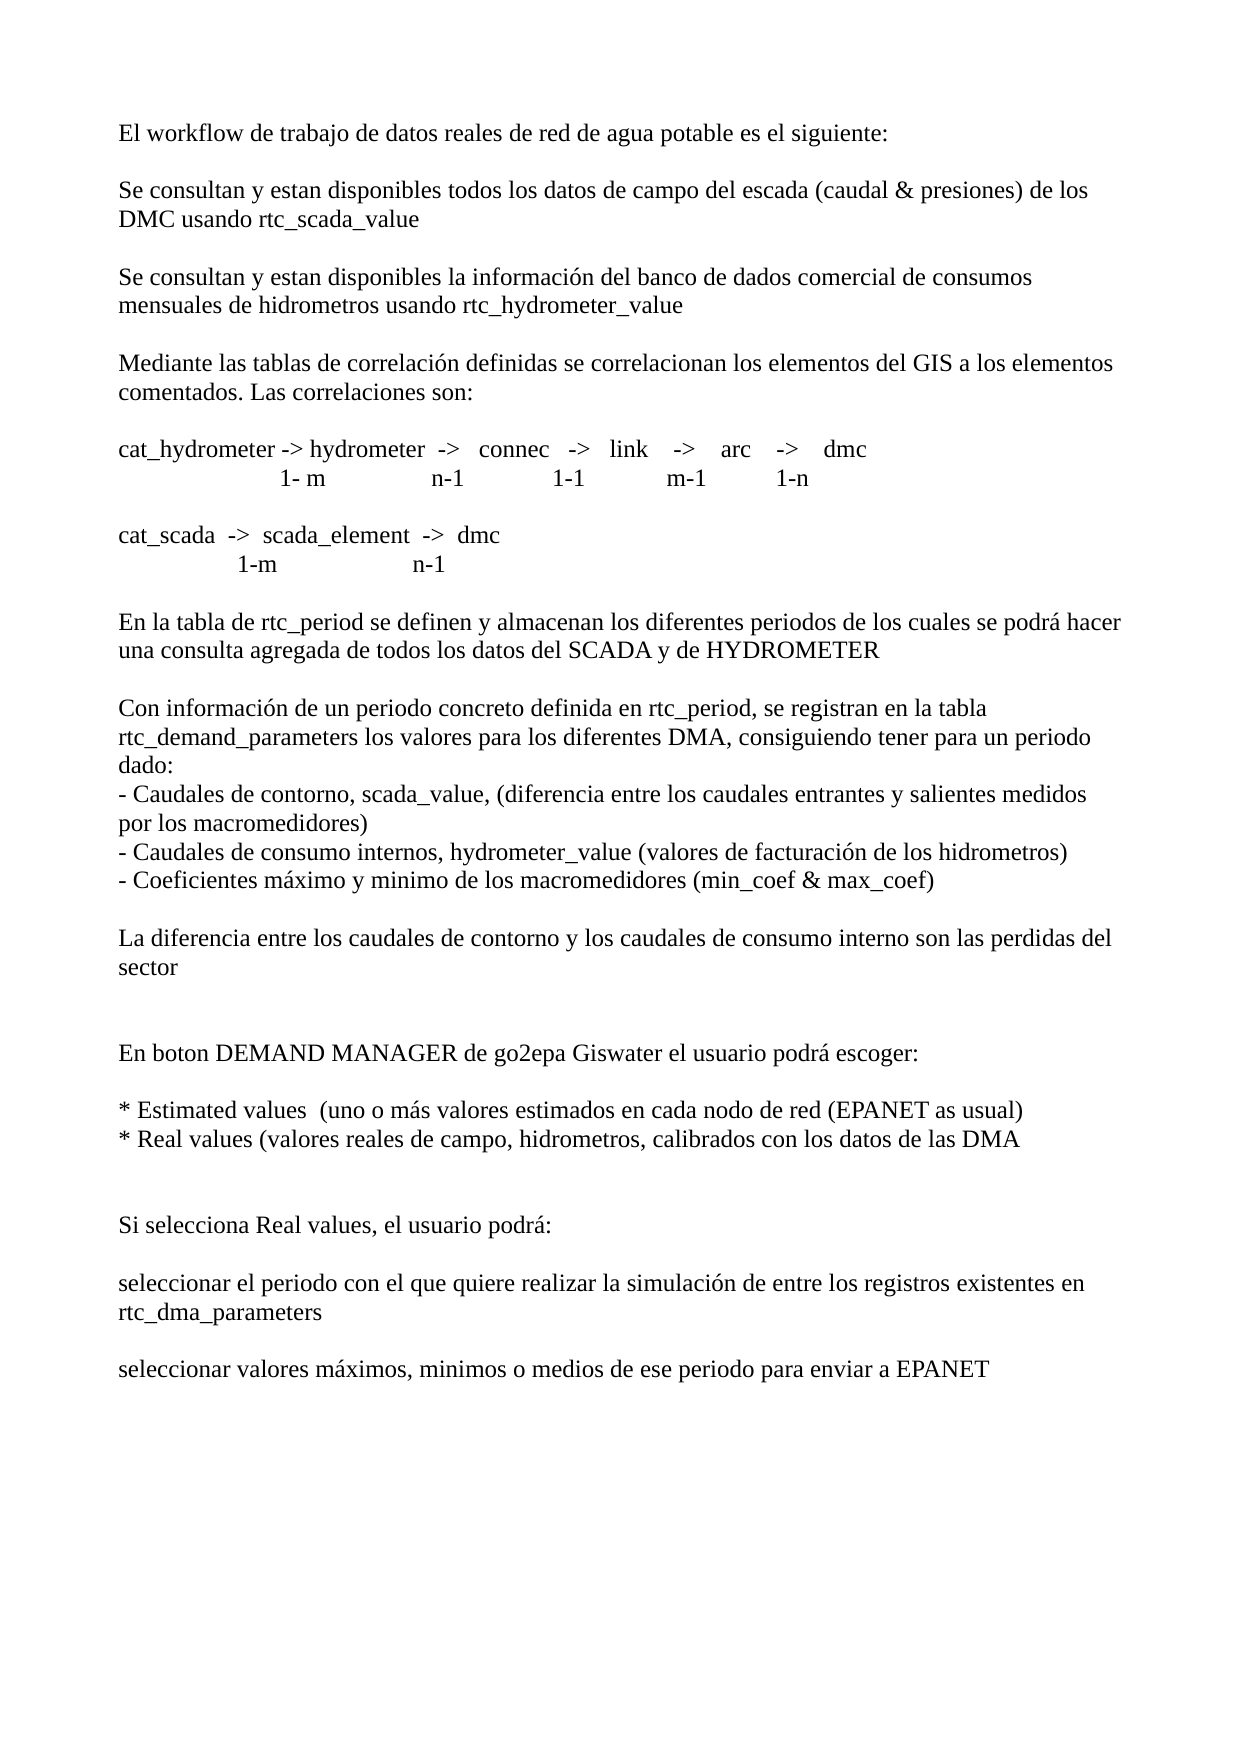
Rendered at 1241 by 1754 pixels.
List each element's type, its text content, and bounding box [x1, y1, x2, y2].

text La diferencia entre los caudales de contorno y los caudales de consumo interno son las perdidas del sector [118, 923, 1122, 981]
text 1- m n-1 1-1 m-1 1-n [118, 463, 1122, 492]
text El workflow de trabajo de datos reales de red de agua potable es el siguiente: [118, 118, 1122, 147]
text - Coeficientes máximo y minimo de los macromedidores (min_coef & max_coef) [118, 866, 1122, 894]
text Se consultan y estan disponibles todos los datos de campo del escada (caudal & presiones) de los DMC usando rtc_scada_value [118, 176, 1122, 233]
text seleccionar valores máximos, minimos o medios de ese periodo para enviar a EPANET [118, 1354, 1122, 1383]
text - Caudales de contorno, scada_value, (diferencia entre los caudales entrantes y salientes medidos por los macromedidores) [118, 779, 1122, 837]
text En la tabla de rtc_period se definen y almacenan los diferentes periodos de los cuales se podrá hacer una consulta agregada de todos los datos del SCADA y de HYDROMETER [118, 607, 1122, 664]
text cat_scada -> scada_element -> dmc [118, 521, 1122, 549]
text Si selecciona Real values, el usuario podrá: [118, 1211, 1122, 1239]
text * Real values (valores reales de campo, hidrometros, calibrados con los datos de las DMA [118, 1124, 1122, 1153]
text * Estimated values (uno o más valores estimados en cada nodo de red (EPANET as usual) [118, 1096, 1122, 1124]
text 1-m n-1 [118, 549, 1122, 578]
text - Caudales de consumo internos, hydrometer_value (valores de facturación de los hidrometros) [118, 837, 1122, 866]
text En boton DEMAND MANAGER de go2epa Giswater el usuario podrá escoger: [118, 1038, 1122, 1067]
text cat_hydrometer -> hydrometer -> connec -> link -> arc -> dmc [118, 434, 1122, 463]
text seleccionar el periodo con el que quiere realizar la simulación de entre los registros existentes en rtc_dma_parameters [118, 1268, 1122, 1326]
text Se consultan y estan disponibles la información del banco de dados comercial de consumos mensuales de hidrometros usando rtc_hydrometer_value [118, 262, 1122, 319]
text Mediante las tablas de correlación definidas se correlacionan los elementos del GIS a los elementos comentados. Las correlaciones son: [118, 348, 1122, 406]
text Con información de un periodo concreto definida en rtc_period, se registran en la tabla rtc_demand_parameters los valores para los diferentes DMA, consiguiendo tener para un periodo dado: [118, 693, 1122, 779]
